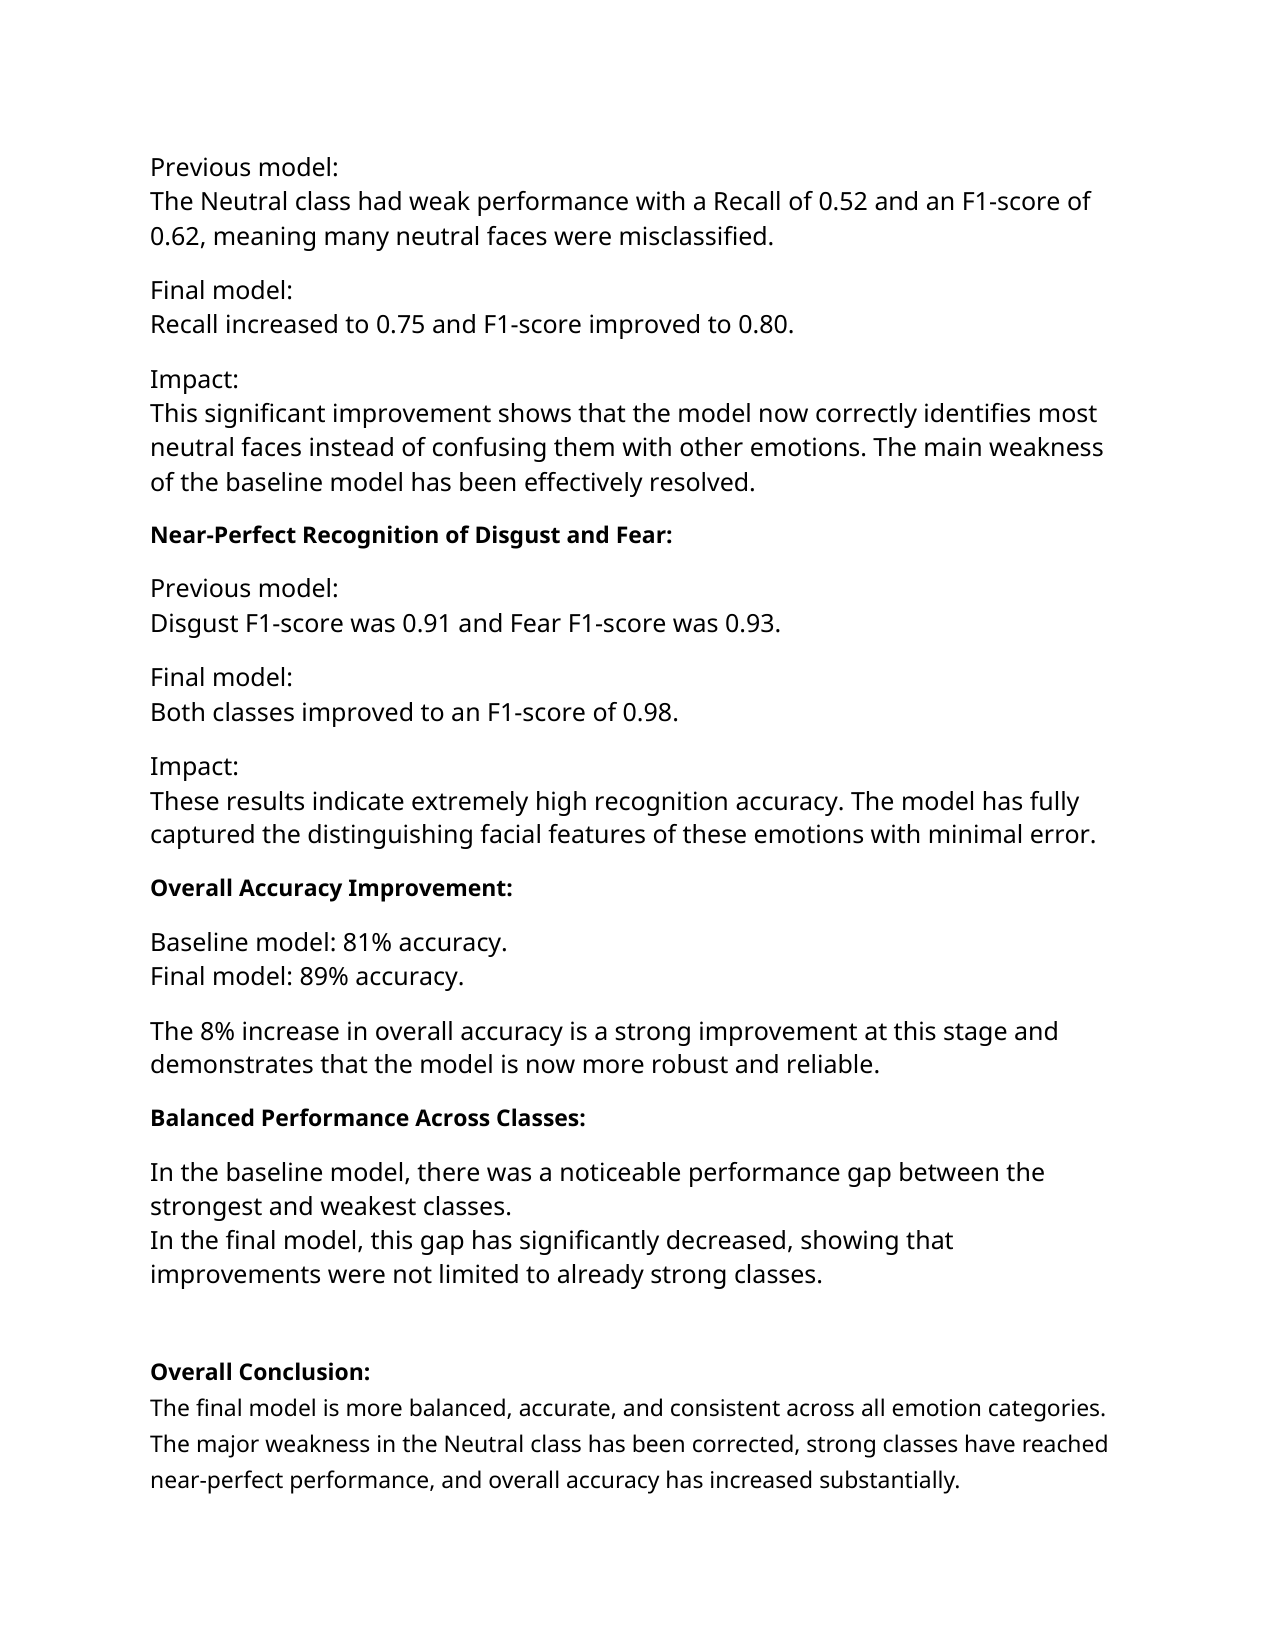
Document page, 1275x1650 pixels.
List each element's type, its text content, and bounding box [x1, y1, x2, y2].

text Impact: This significant improvement shows that the model now correctly identifies most neutral faces instead of confusing them with other emotions. The main weakness of the baseline model has been effectively resolved. [150, 362, 1125, 498]
text In the baseline model, there was a noticeable performance gap between the strongest and weakest classes. In the final model, this gap has significantly decreased, showing that improvements were not limited to already strong classes. [150, 1154, 1125, 1290]
text Near-Perfect Recognition of Disgust and Fear: [150, 519, 1125, 550]
text Baseline model: 81% accuracy. Final model: 89% accuracy. [150, 924, 1125, 992]
text Impact: These results indicate extremely high recognition accuracy. The model has fully captured the distinguishing facial features of these emotions with minimal error. [150, 749, 1125, 851]
text Overall Conclusion: The final model is more balanced, accurate, and consistent across all emotion categories. The major weakness in the Neutral class has been corrected, strong classes have reached near-perfect performance, and overall accuracy has increased substantially. [150, 1356, 1125, 1495]
text Previous model: The Neutral class had weak performance with a Recall of 0.52 and an F1-score of 0.62, meaning many neutral faces were misclassified. [150, 150, 1125, 252]
text Final model: Both classes improved to an F1-score of 0.98. [150, 660, 1125, 728]
text Balanced Performance Across Classes: [150, 1102, 1125, 1133]
text Previous model: Disgust F1-score was 0.91 and Fear F1-score was 0.93. [150, 571, 1125, 639]
text Final model: Recall increased to 0.75 and F1-score improved to 0.80. [150, 273, 1125, 341]
text Overall Accuracy Improvement: [150, 872, 1125, 903]
text The 8% increase in overall accuracy is a strong improvement at this stage and demonstrates that the model is now more robust and reliable. [150, 1013, 1125, 1081]
